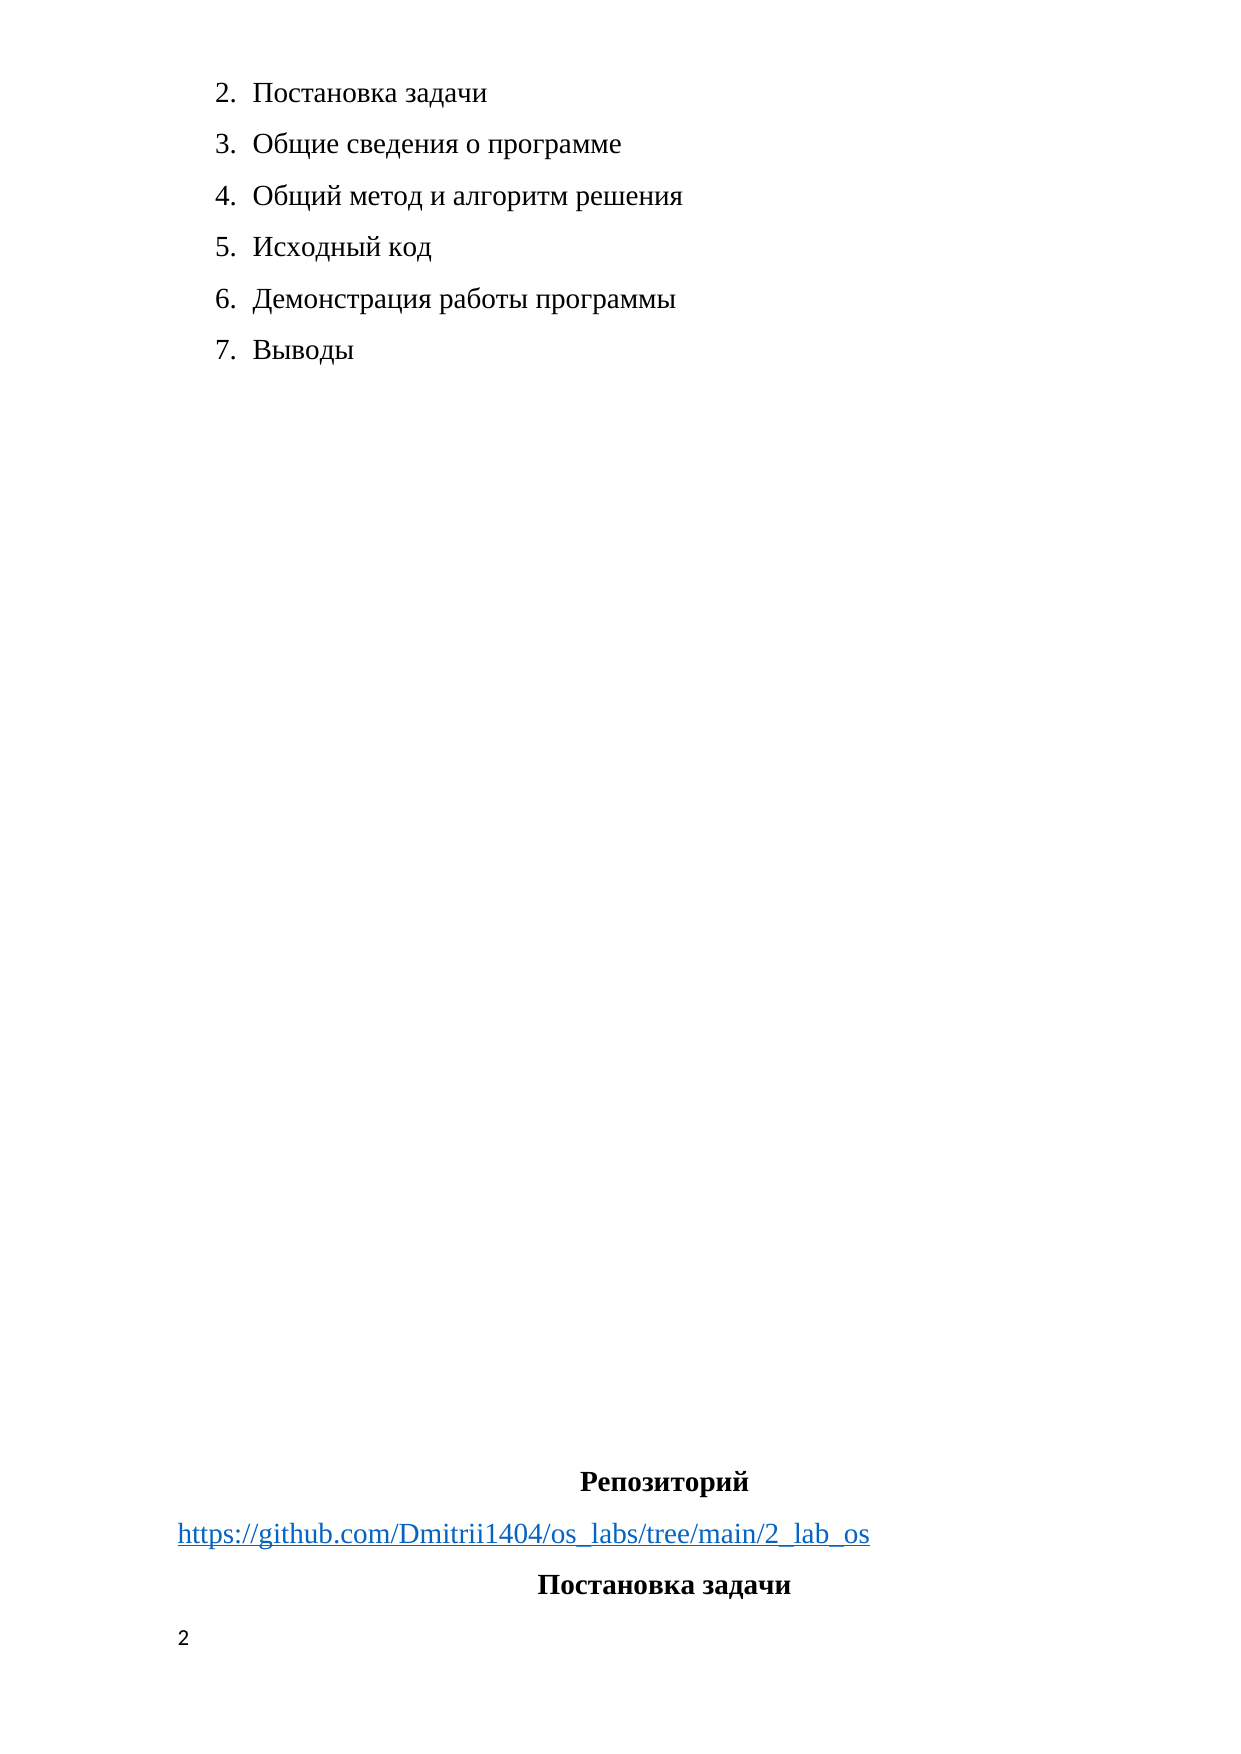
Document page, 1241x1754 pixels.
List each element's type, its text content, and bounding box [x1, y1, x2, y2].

text Репозиторий [177, 1464, 1152, 1498]
text Постановка задачи [177, 1567, 1152, 1601]
list Постановка задачи [215, 75, 1152, 108]
list Выводы [215, 332, 1152, 366]
list Общие сведения о программе [215, 126, 1152, 160]
list Общий метод и алгоритм решения [215, 178, 1152, 211]
list Исходный код [215, 229, 1152, 263]
list Демонстрация работы программы [215, 281, 1152, 314]
text https://github.com/Dmitrii1404/os_labs/tree/main/2_lab_os [177, 1516, 1152, 1549]
